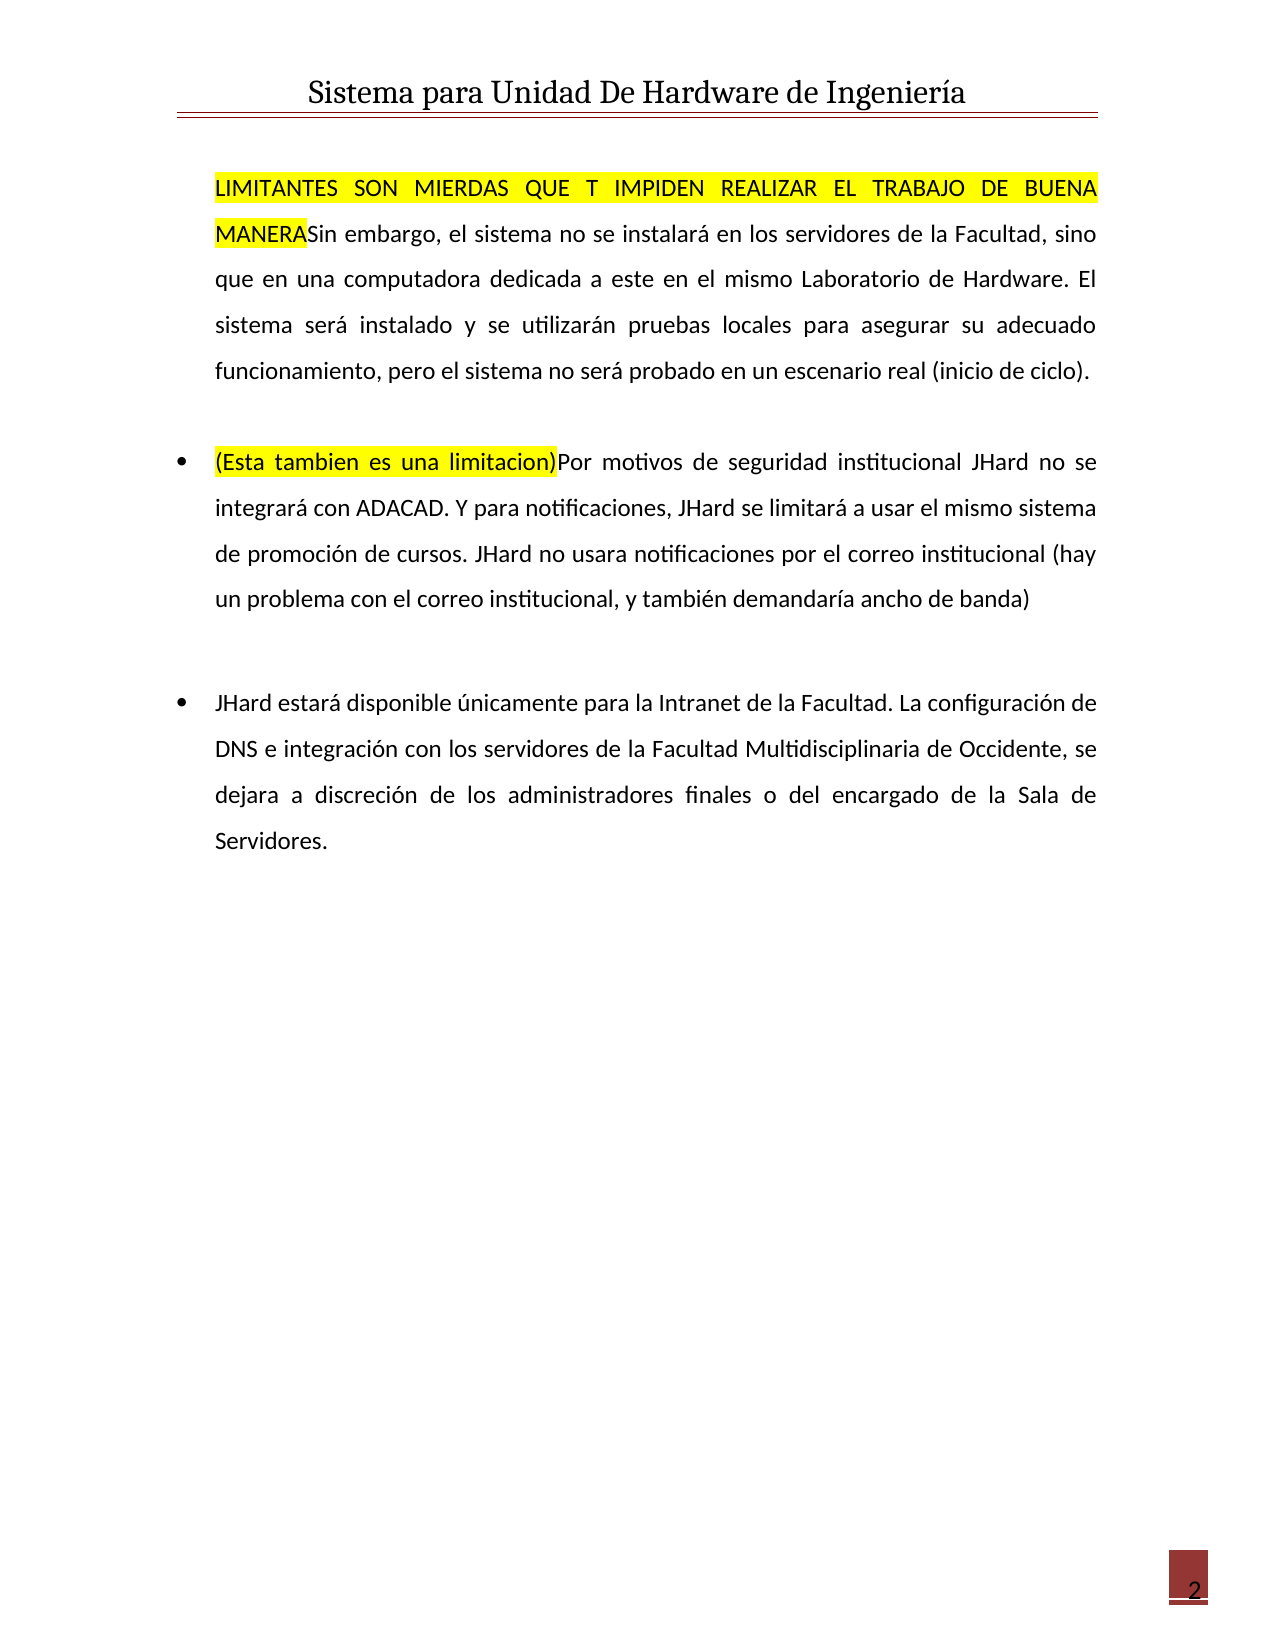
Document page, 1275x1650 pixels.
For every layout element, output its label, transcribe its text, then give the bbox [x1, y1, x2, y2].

list JHard estará disponible únicamente para la Intranet de la Facultad. La configuración de DNS e integración con los servidores de la Facultad Multidisciplinaria de Occidente, se dejara a discreción de los administradores finales o del encargado de la Sala de Servidores. [177, 688, 1098, 855]
list (Esta tambien es una limitacion)Por motivos de seguridad institucional JHard no se integrará con ADACAD. Y para notificaciones, JHard se limitará a usar el mismo sistema de promoción de cursos. JHard no usara notificaciones por el correo institucional (hay un problema con el correo institucional, y también demandaría ancho de banda) [177, 446, 1098, 614]
list LIMITANTES SON MIERDAS QUE T IMPIDEN REALIZAR EL TRABAJO DE BUENA MANERASin embargo, el sistema no se instalará en los servidores de la Facultad, sino que en una computadora dedicada a este en el mismo Laboratorio de Hardware. El sistema será instalado y se utilizarán pruebas locales para asegurar su adecuado funcionamiento, pero el sistema no será probado en un escenario real (inicio de ciclo). [177, 172, 1098, 386]
